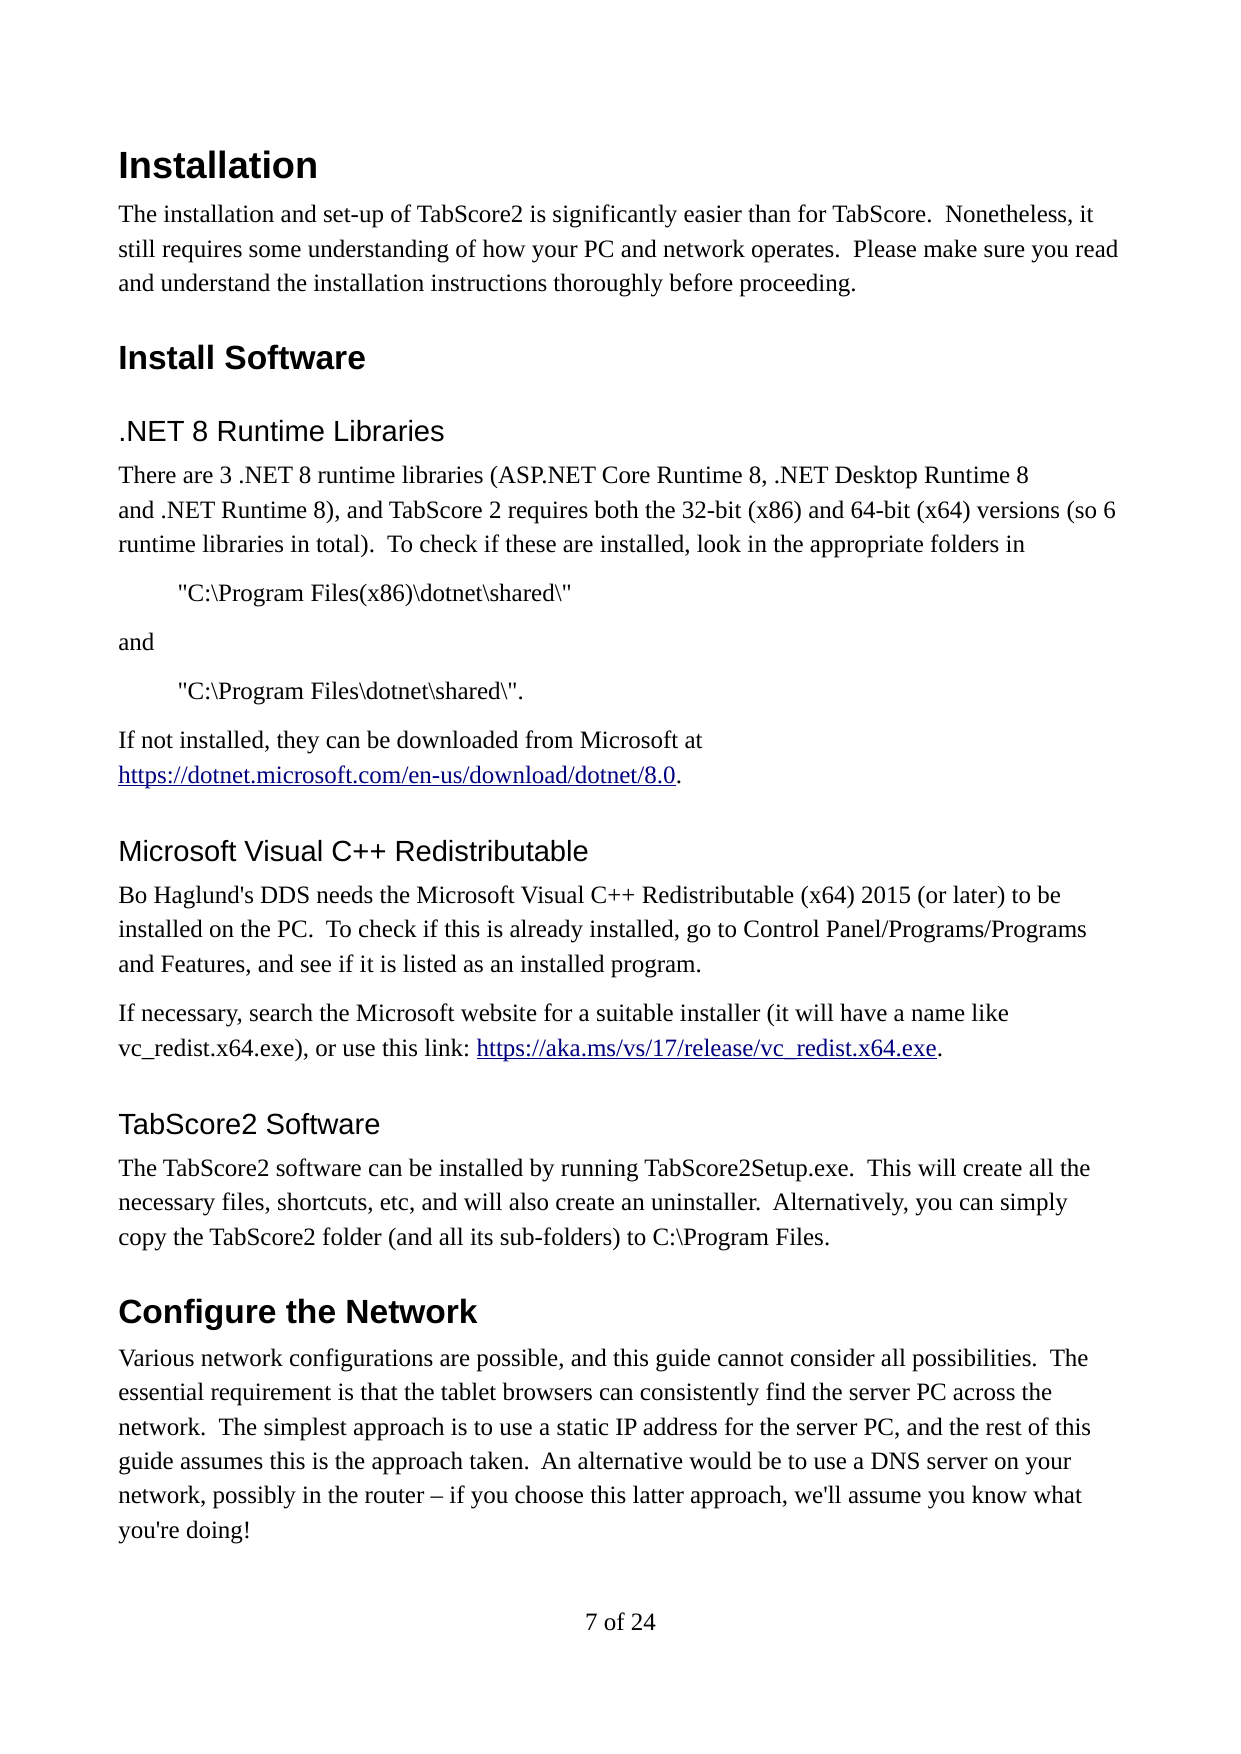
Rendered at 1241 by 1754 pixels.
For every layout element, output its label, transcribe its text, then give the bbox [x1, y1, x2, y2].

text The installation and set-up of TabScore2 is significantly easier than for TabScore. Nonetheless, it still requires some understanding of how your PC and network operates. Please make sure you read and understand the installation instructions thoroughly before proceeding. [118, 199, 1122, 297]
text "C:\Program Files\dotnet\shared\". [118, 676, 1122, 705]
text "C:\Program Files(x86)\dotnet\shared\" [118, 578, 1122, 607]
subtitle Microsoft Visual C++ Redistributable [118, 834, 1122, 868]
text Bo Haglund's DDS needs the Microsoft Visual C++ Redistributable (x64) 2015 (or later) to be installed on the PC. To check if this is already installed, go to Control Panel/Programs/Programs and Features, and see if it is listed as an installed program. [118, 880, 1122, 978]
text If not installed, they can be downloaded from Microsoft at https://dotnet.microsoft.com/en-us/download/dotnet/8.0. [118, 726, 1122, 789]
subtitle .NET 8 Runtime Libraries [118, 414, 1122, 448]
subtitle Installation [118, 143, 1122, 187]
subtitle TabScore2 Software [118, 1107, 1122, 1140]
subtitle Configure the Network [118, 1292, 1122, 1330]
text The TabScore2 software can be installed by running TabScore2Setup.exe. This will create all the necessary files, shortcuts, etc, and will also create an uninstaller. Alternatively, you can simply copy the TabScore2 folder (and all its sub-folders) to C:\Program Files. [118, 1153, 1122, 1250]
text There are 3 .NET 8 runtime libraries (ASP.NET Core Runtime 8, .NET Desktop Runtime 8 and .NET Runtime 8), and TabScore 2 requires both the 32-bit (x86) and 64-bit (x64) versions (so 6 runtime libraries in total). To check if these are installed, look in the appropriate folders in [118, 460, 1122, 558]
text Various network configurations are possible, and this guide cannot consider all possibilities. The essential requirement is that the tablet browsers can consistently find the server PC across the network. The simplest approach is to use a static IP address for the server PC, and the rest of this guide assumes this is the approach taken. An alternative would be to use a DNS server on your network, possibly in the router – if you choose this latter approach, we'll assume you know what you're doing! [118, 1343, 1122, 1544]
subtitle Install Software [118, 338, 1122, 377]
text If necessary, search the Microsoft website for a suitable installer (it will have a name like vc_redist.x64.exe), or use this link: https://aka.ms/vs/17/release/vc_redist.x64.exe. [118, 998, 1122, 1061]
text and [118, 627, 1122, 656]
